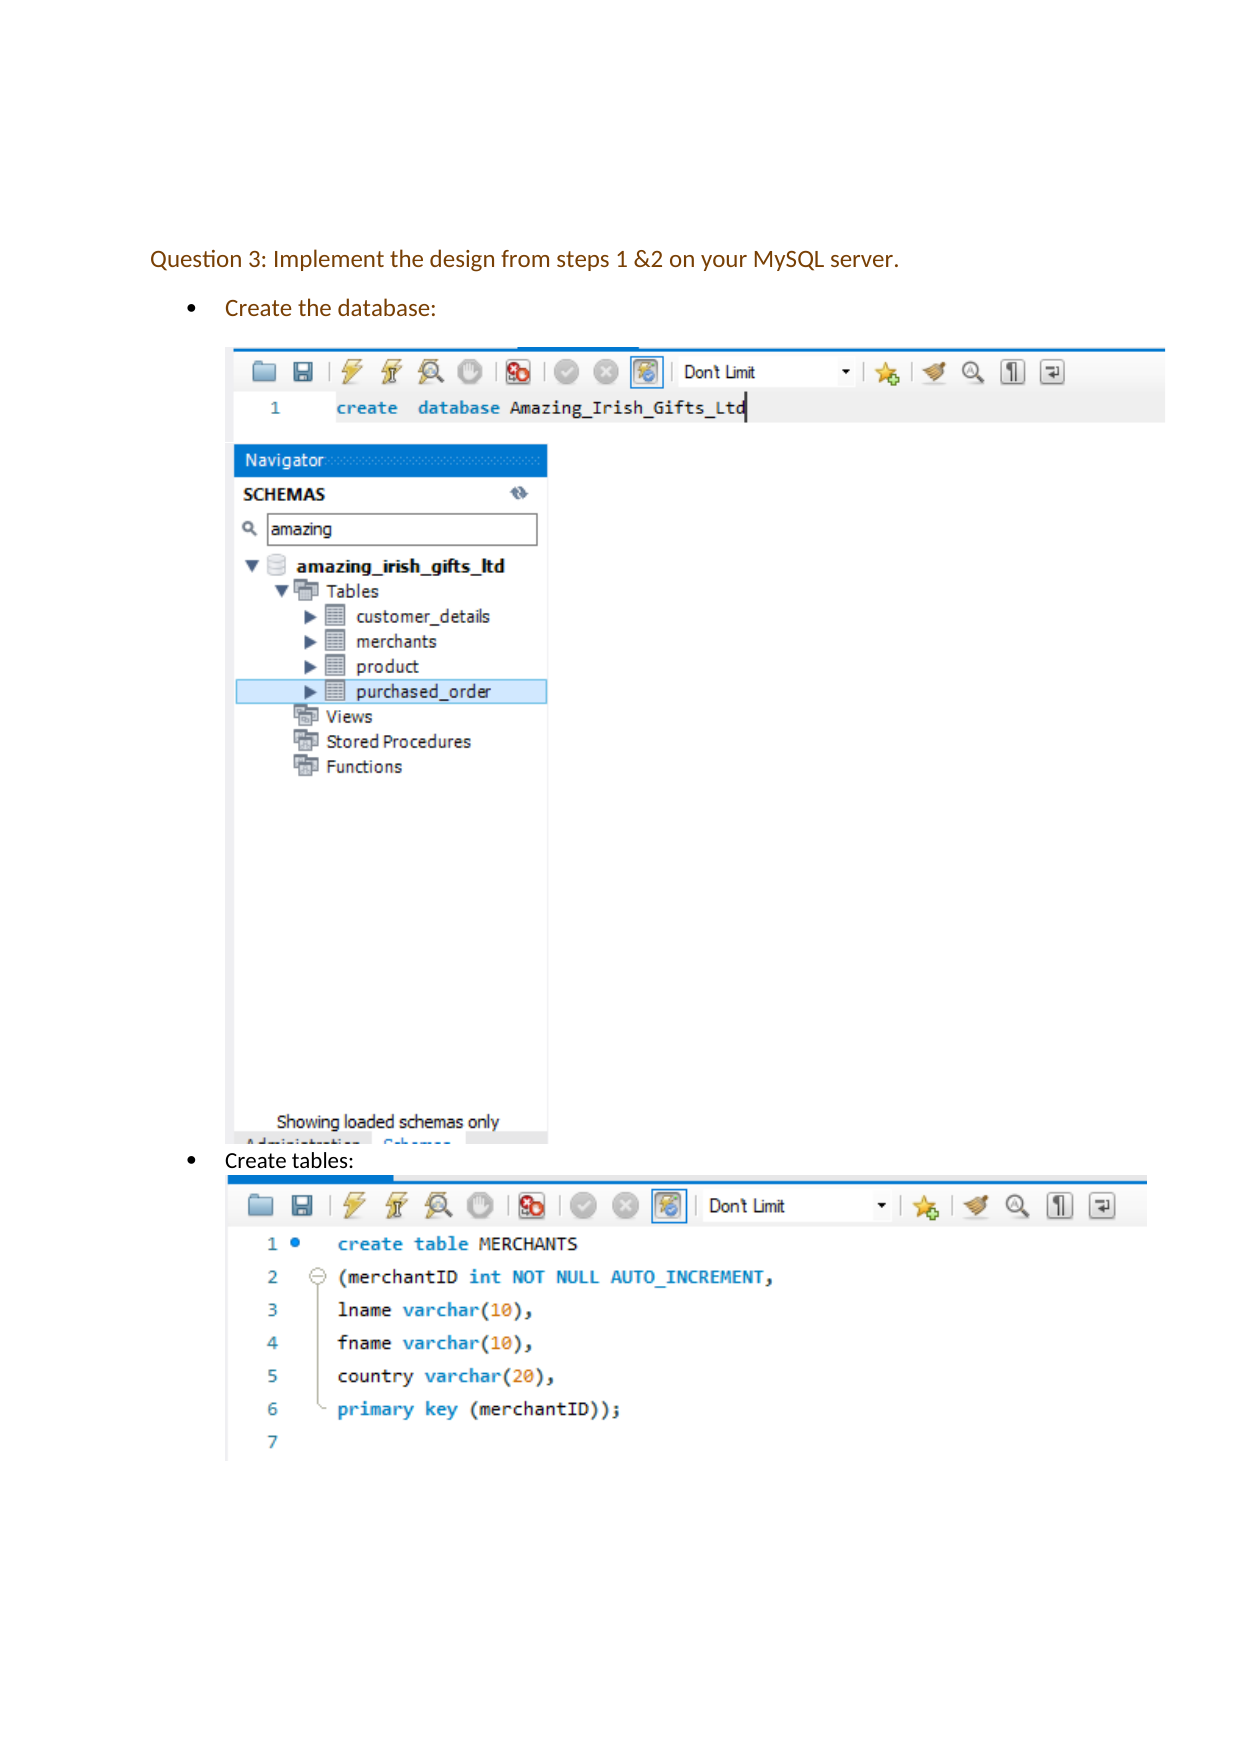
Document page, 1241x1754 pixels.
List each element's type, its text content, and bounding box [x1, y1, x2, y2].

text Question 3: Implement the design from steps 1 &2 on your MySQL server. [150, 243, 1090, 274]
list Create the database: [187, 292, 1090, 1144]
list Create tables: [187, 1146, 1090, 1460]
